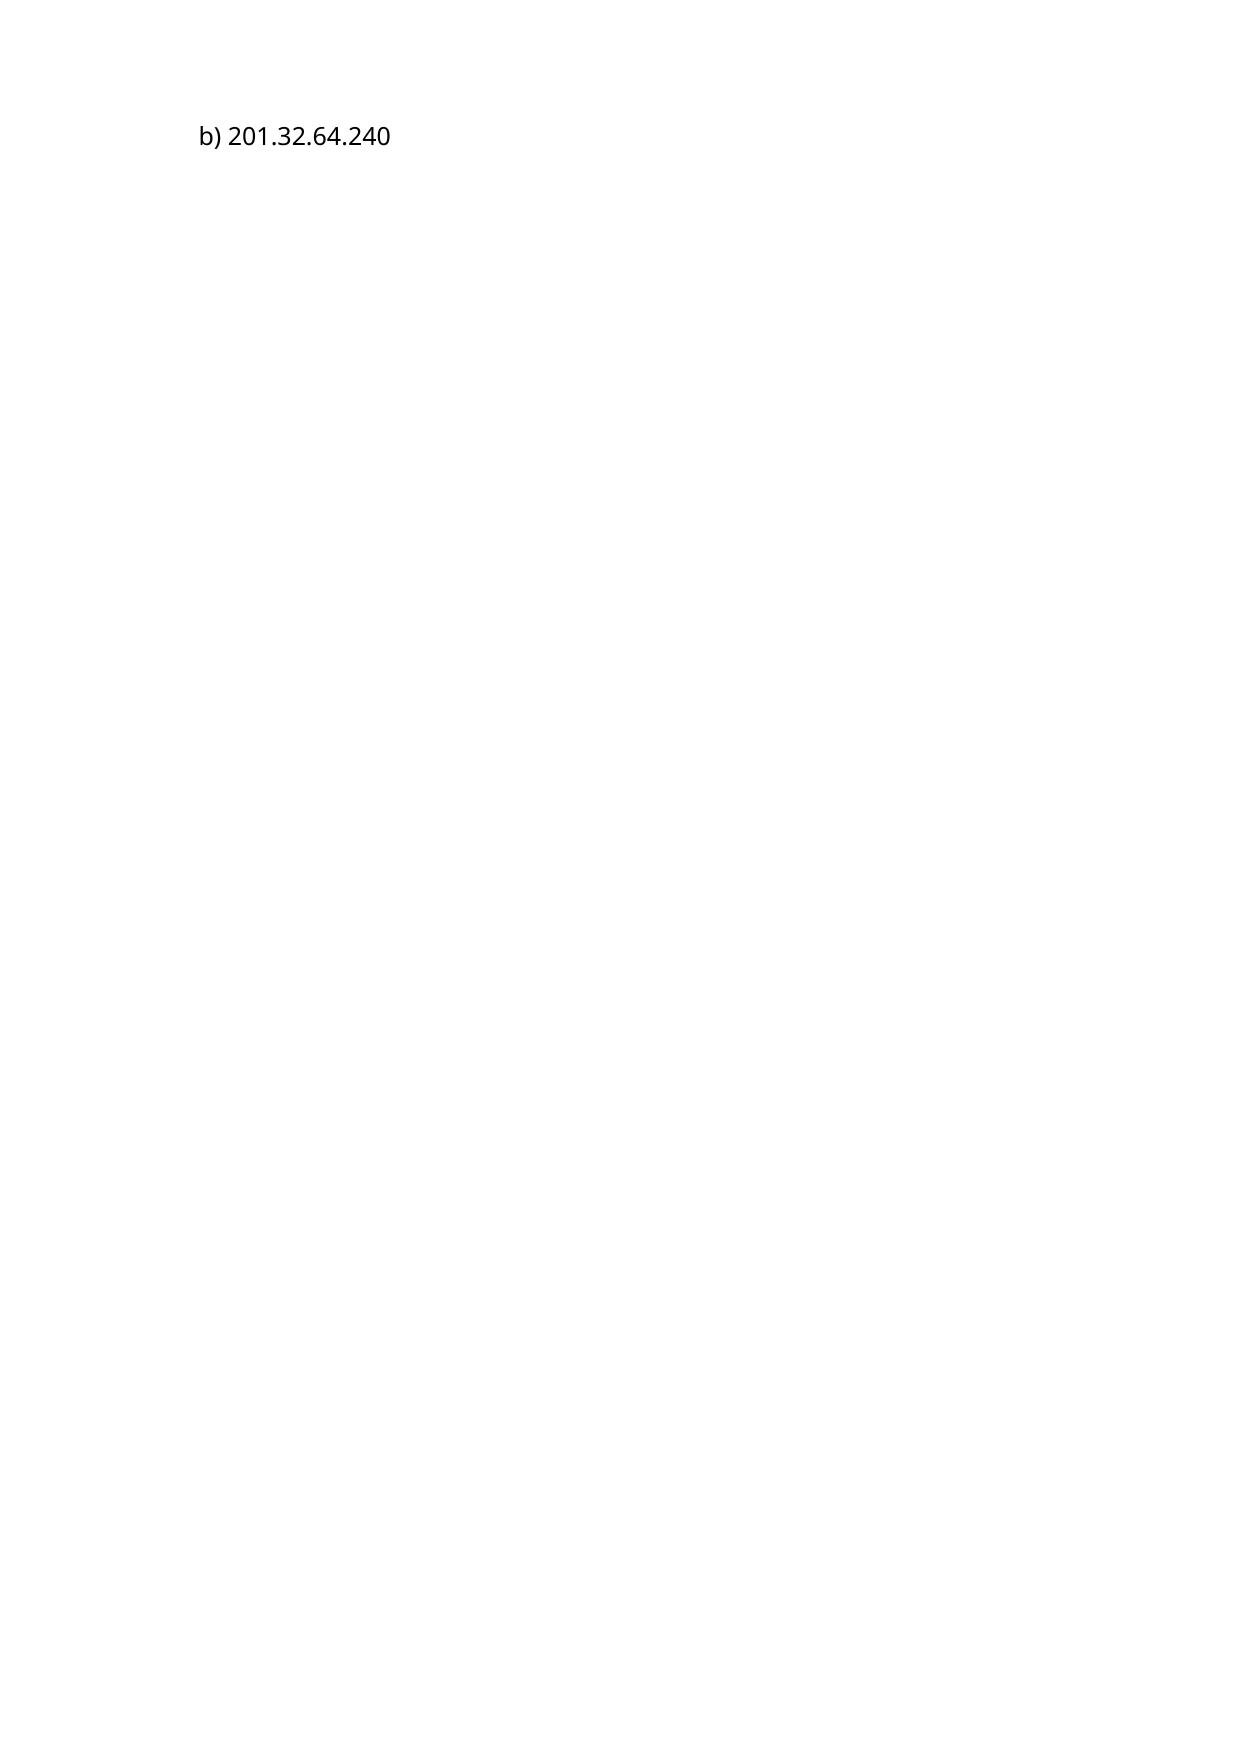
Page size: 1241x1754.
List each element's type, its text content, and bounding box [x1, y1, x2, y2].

text b) 201.32.64.240 [118, 118, 1122, 152]
